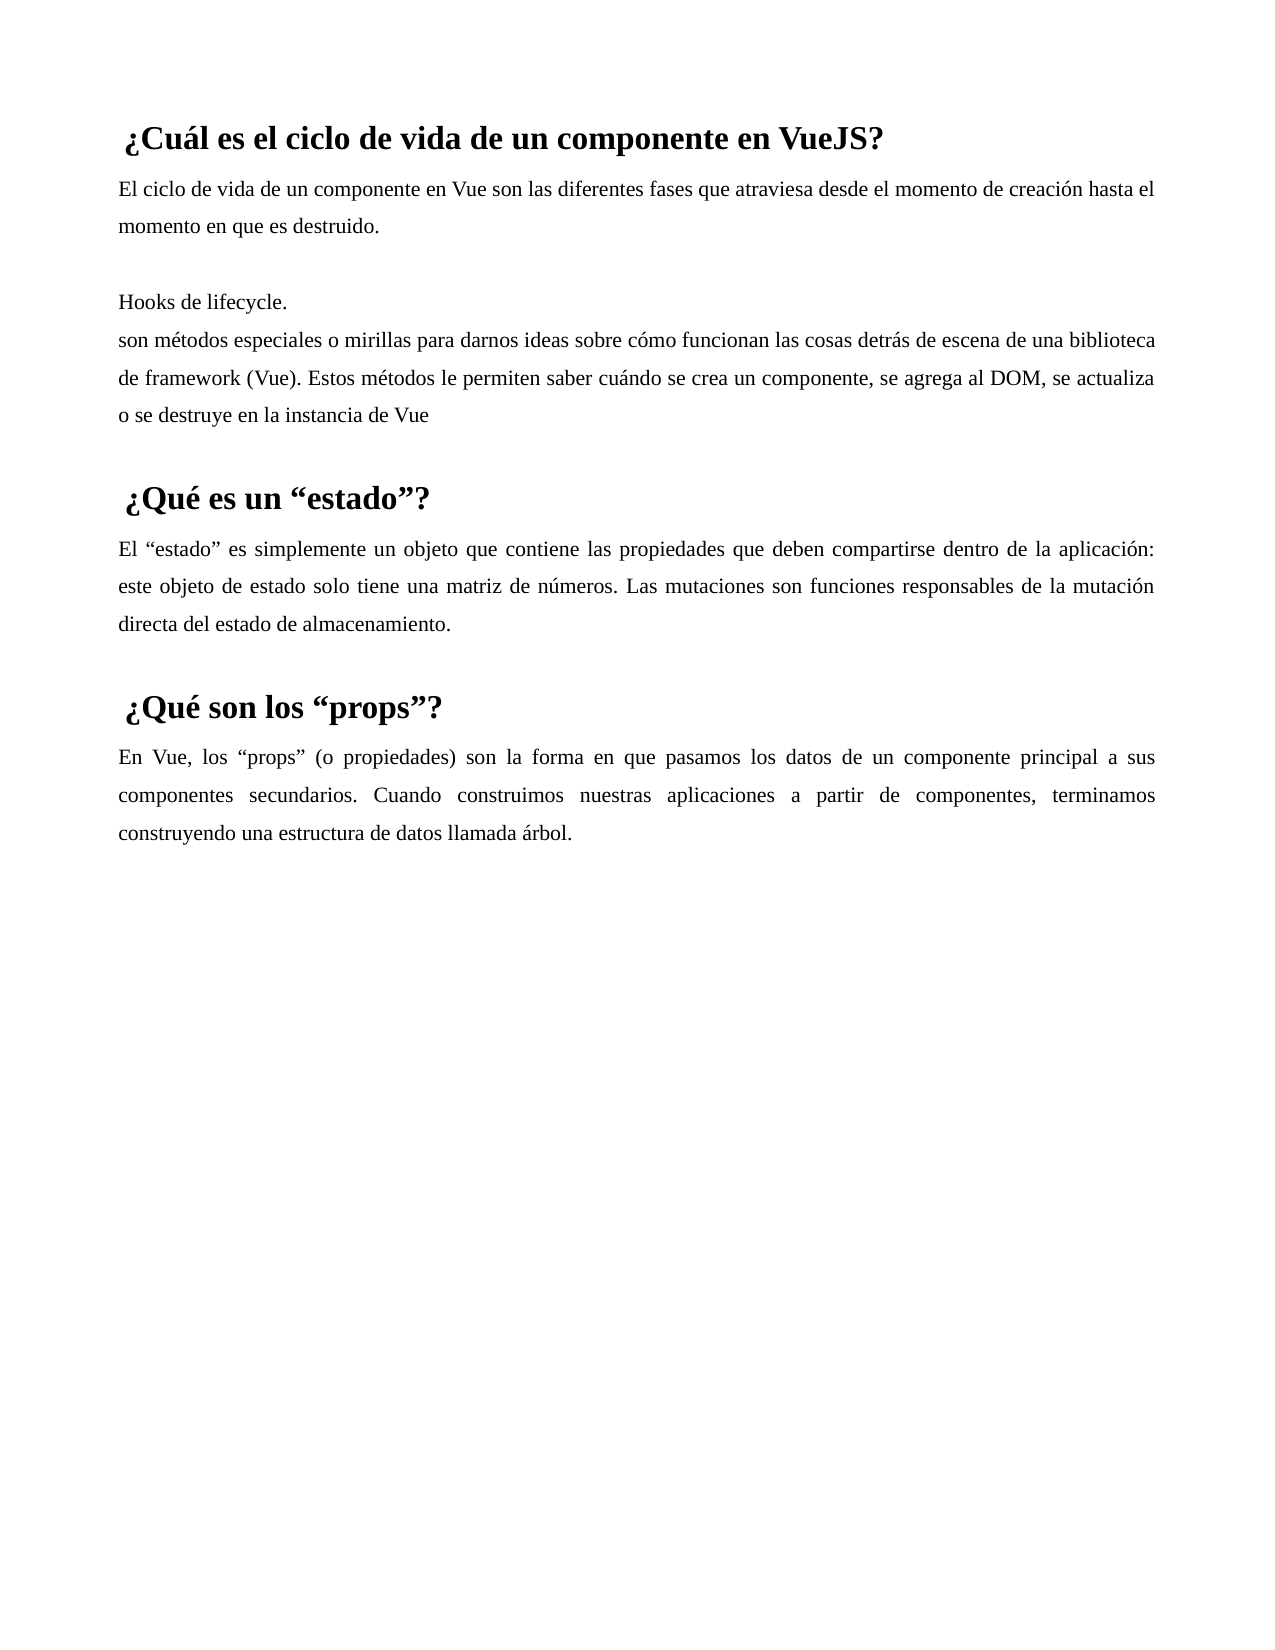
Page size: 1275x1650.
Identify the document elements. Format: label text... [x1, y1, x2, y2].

text ¿Qué es un “estado”? [118, 478, 1157, 516]
text ¿Cuál es el ciclo de vida de un componente en VueJS? [118, 118, 1157, 156]
text son métodos especiales o mirillas para darnos ideas sobre cómo funcionan las cosas detrás de escena de una biblioteca de framework (Vue). Estos métodos le permiten saber cuándo se crea un componente, se agrega al DOM, se actualiza o se destruye en la instancia de Vue [118, 327, 1157, 428]
text ¿Qué son los “props”? [118, 687, 1157, 725]
text En Vue, los “props” (o propiedades) son la forma en que pasamos los datos de un componente principal a sus componentes secundarios. Cuando construimos nuestras aplicaciones a partir de componentes, terminamos construyendo una estructura de datos llamada árbol. [118, 744, 1157, 845]
text El ciclo de vida de un componente en Vue son las diferentes fases que atraviesa desde el momento de creación hasta el momento en que es destruido. [118, 176, 1157, 239]
text Hooks de lifecycle. [118, 289, 1157, 314]
text El “estado” es simplemente un objeto que contiene las propiedades que deben compartirse dentro de la aplicación: este objeto de estado solo tiene una matriz de números. Las mutaciones son funciones responsables de la mutación directa del estado de almacenamiento. [118, 536, 1157, 636]
